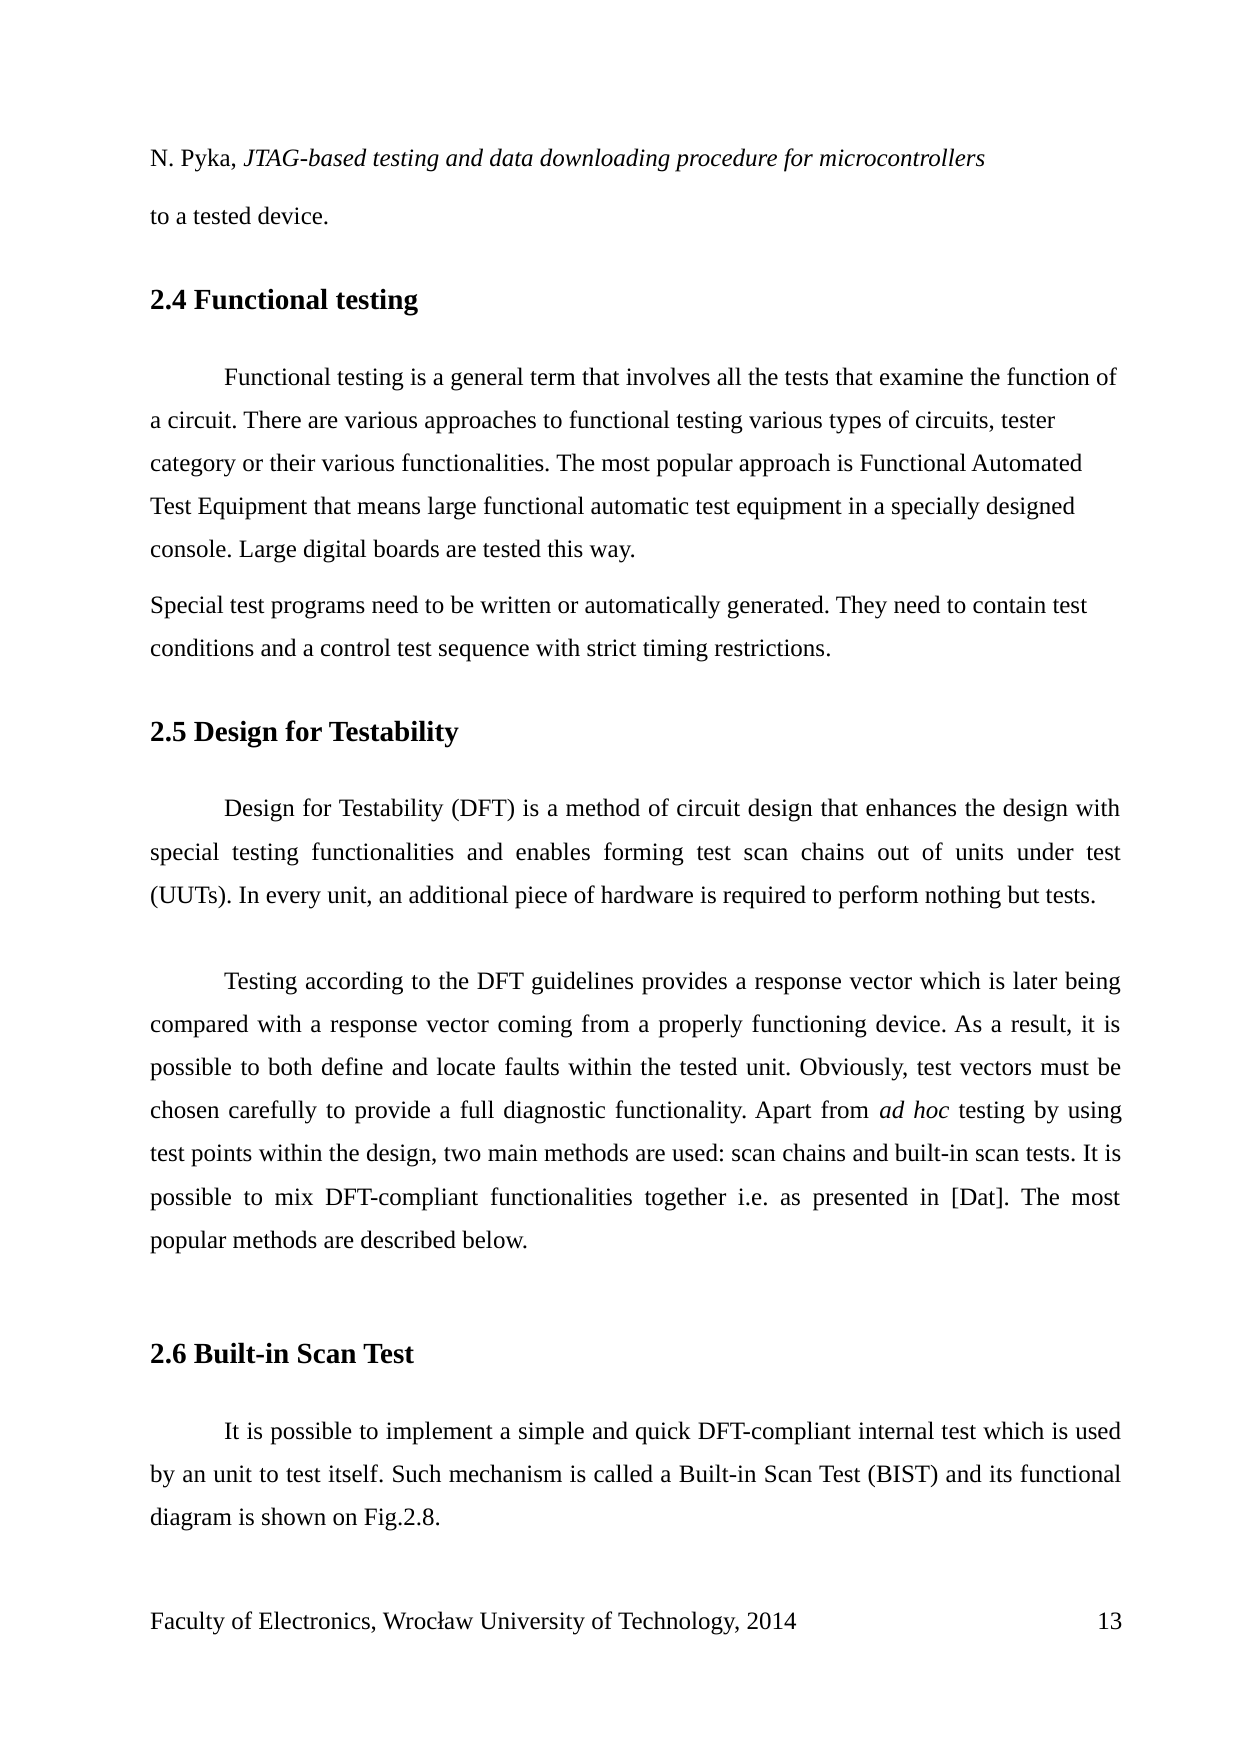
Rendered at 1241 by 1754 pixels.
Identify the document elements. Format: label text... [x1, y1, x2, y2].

text Testing according to the DFT guidelines provides a response vector which is later being compared with a response vector coming from a properly functioning device. As a result, it is possible to both define and locate faults within the tested unit. Obviously, test vectors must be chosen carefully to provide a full diagnostic functionality. Apart from ad hoc testing by using test points within the design, two main methods are used: scan chains and built-in scan tests. It is possible to mix DFT-compliant functionalities together i.e. as presented in [Dat]. The most popular methods are described below. [150, 966, 1122, 1253]
subtitle 2.6 Built-in Scan Test [150, 1336, 1122, 1369]
text Design for Testability (DFT) is a method of circuit design that enhances the design with special testing functionalities and enables forming test scan chains out of units under test (UUTs). In every unit, an additional piece of hardware is required to perform nothing but tests. [150, 793, 1122, 908]
text to a tested device. [150, 201, 1122, 230]
text Special test programs need to be written or automatically generated. They need to contain test conditions and a control test sequence with strict timing restrictions. [150, 590, 1122, 662]
subtitle 2.5 Design for Testability [150, 714, 1122, 747]
subtitle 2.4 Functional testing [150, 282, 1122, 316]
text It is possible to implement a simple and quick DFT-compliant internal test which is used by an unit to test itself. Such mechanism is called a Built-in Scan Test (BIST) and its functional diagram is shown on Fig.2.8. [150, 1416, 1122, 1531]
text Functional testing is a general term that involves all the tests that examine the function of a circuit. There are various approaches to functional testing various types of circuits, tester category or their various functionalities. The most popular approach is Functional Automated Test Equipment that means large functional automatic test equipment in a specially designed console. Large digital boards are tested this way. [150, 362, 1122, 563]
